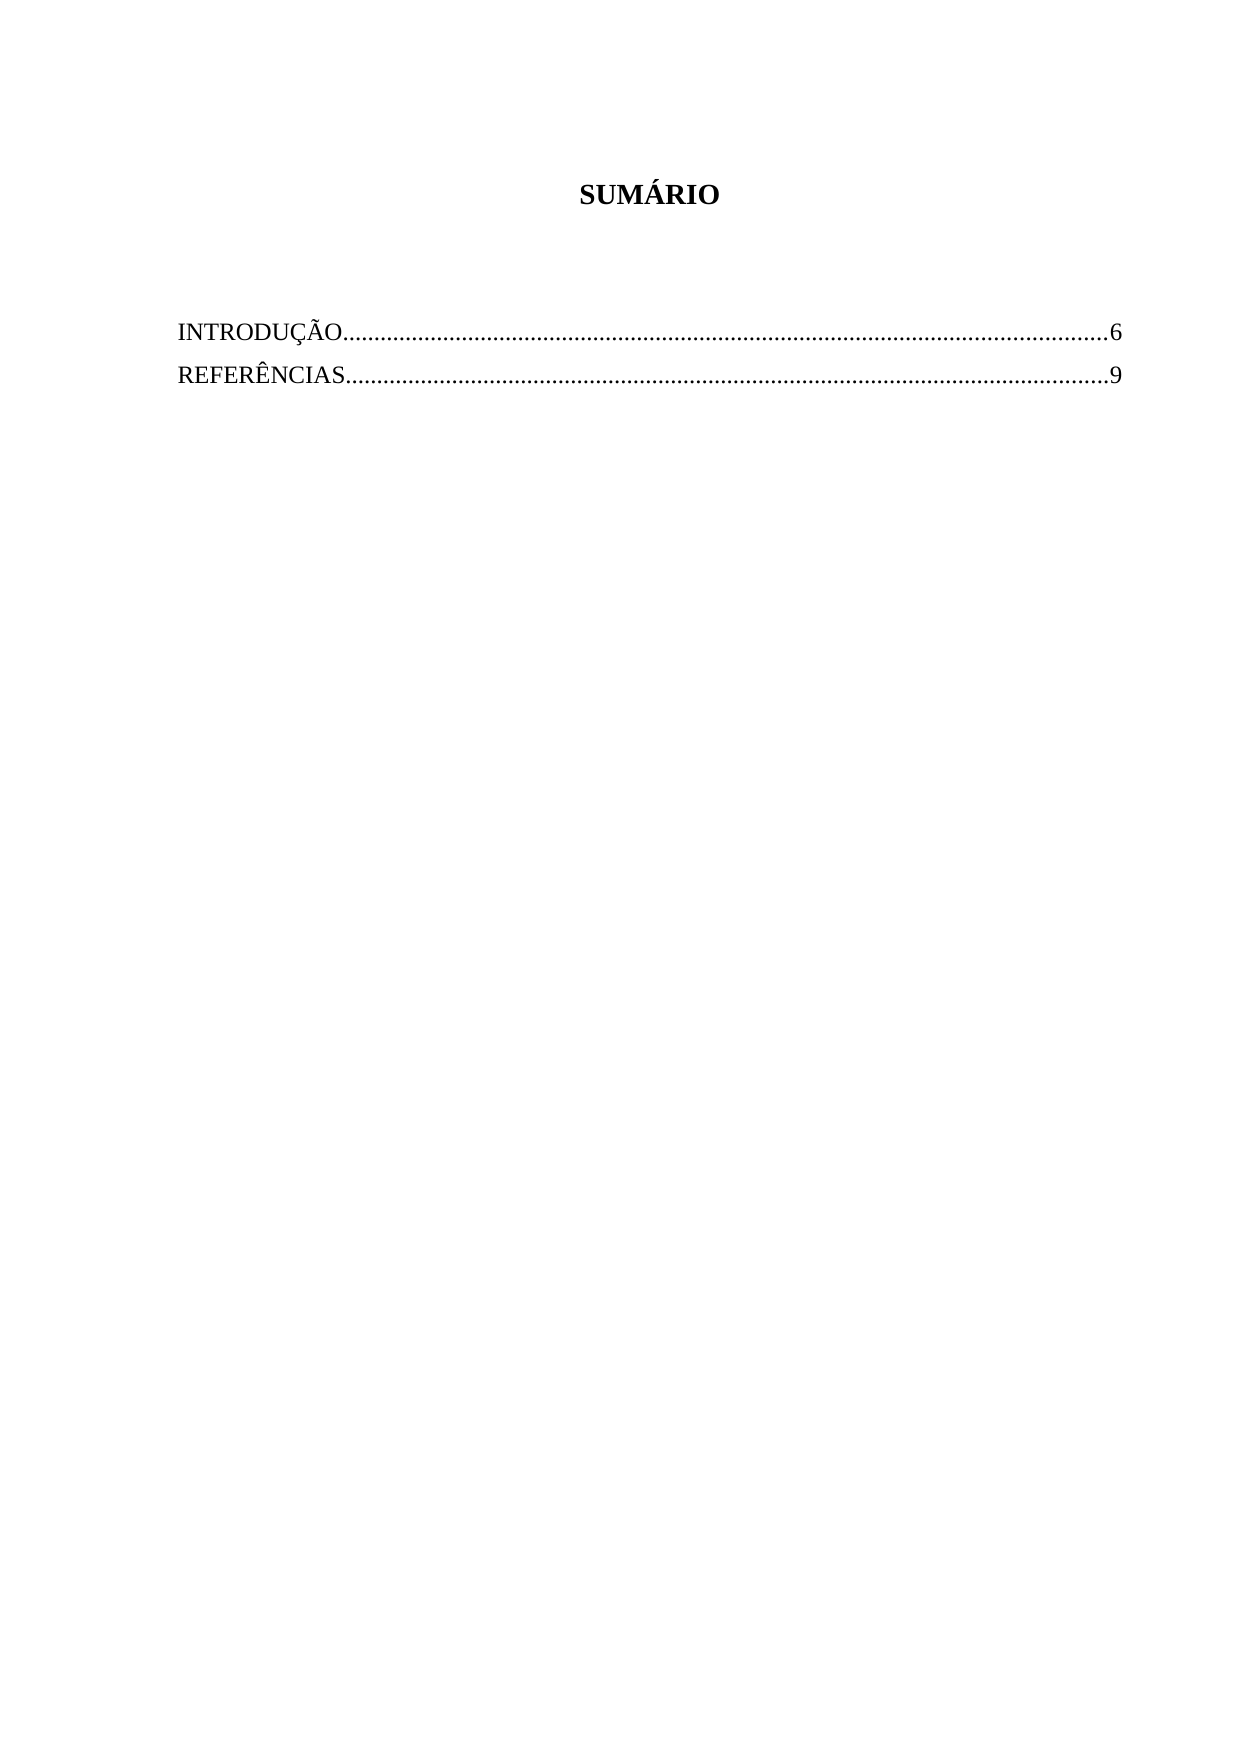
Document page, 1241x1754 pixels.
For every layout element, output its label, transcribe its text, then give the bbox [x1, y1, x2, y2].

text Introdução 6 [177, 317, 1122, 346]
text Sumário [177, 177, 1122, 211]
text Referências 9 [177, 360, 1122, 389]
